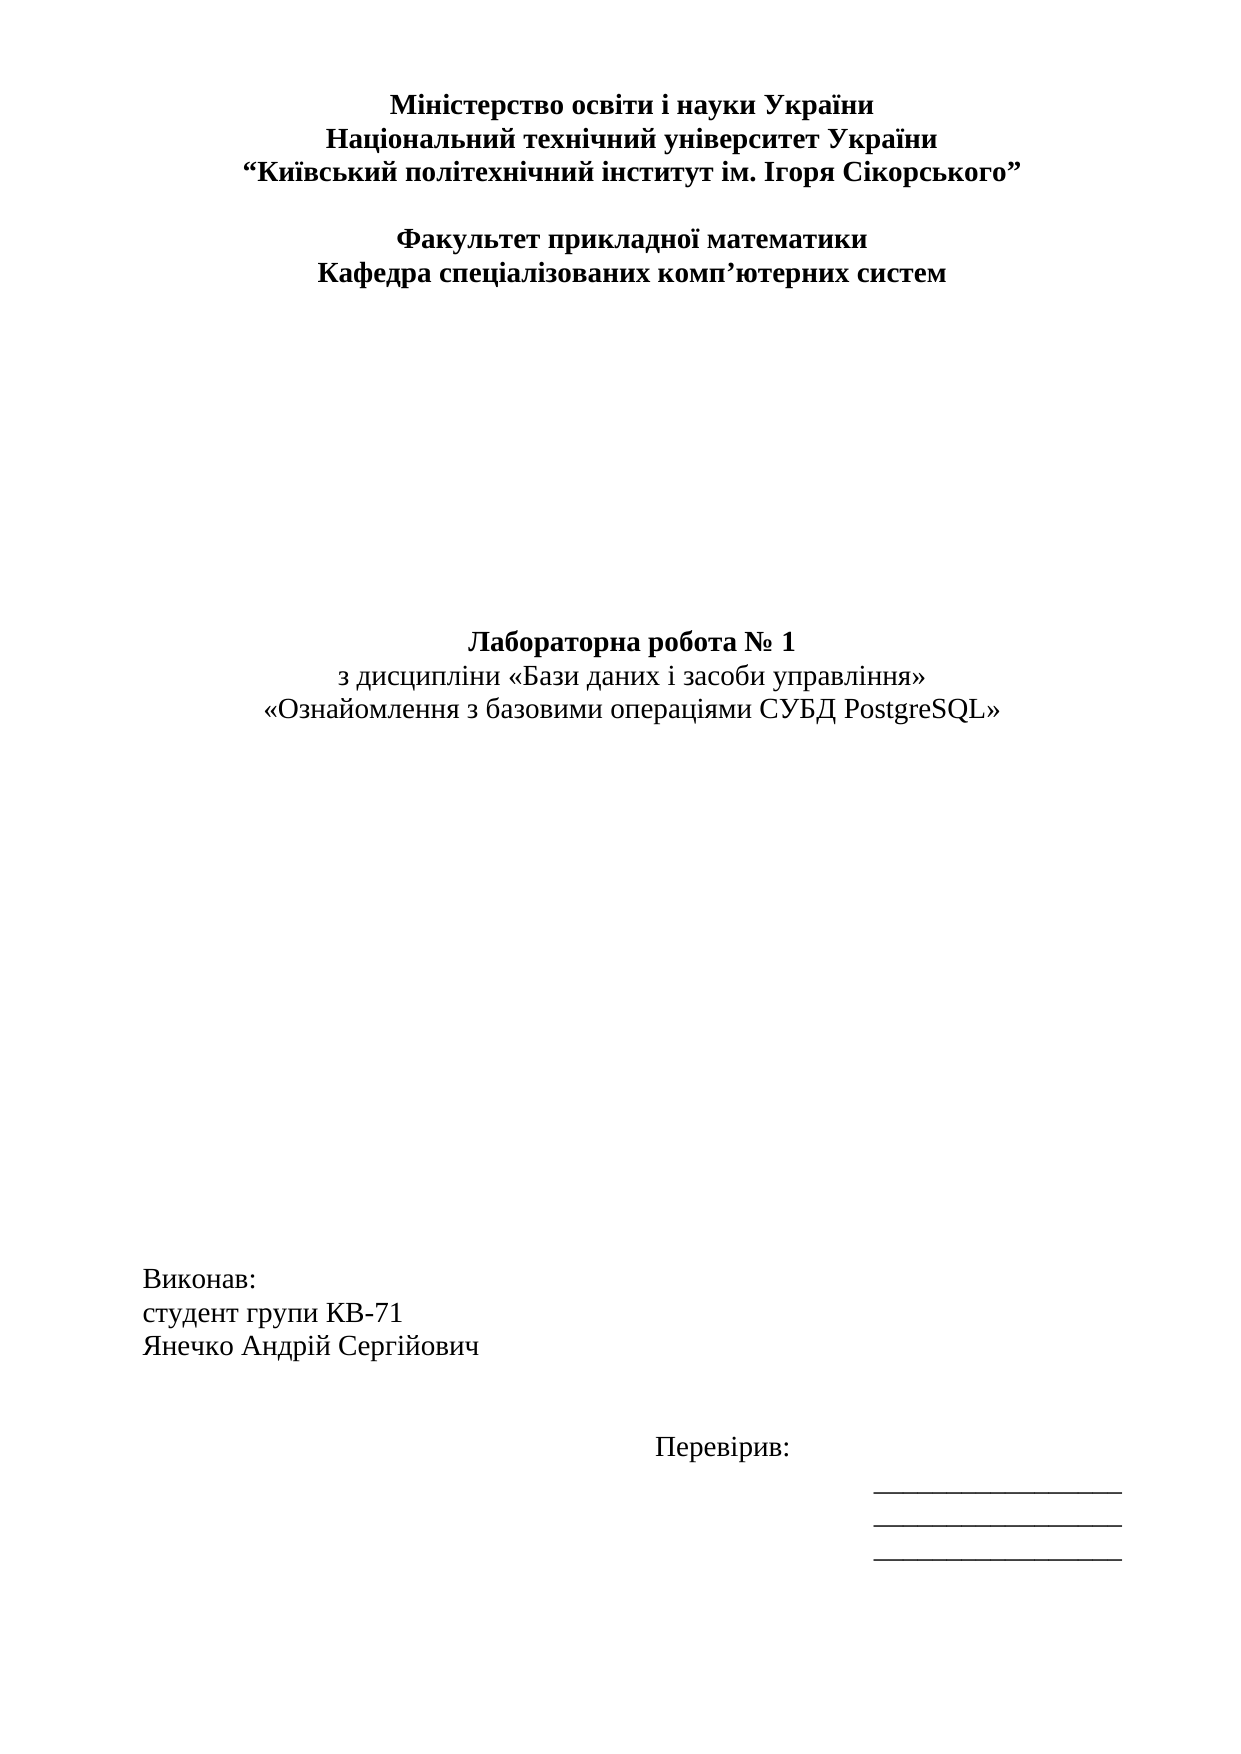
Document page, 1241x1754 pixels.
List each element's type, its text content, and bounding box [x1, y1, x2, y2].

text Національний технічний університет України [142, 121, 1121, 154]
text _________________ [142, 1530, 1121, 1563]
text _________________ [142, 1496, 1121, 1530]
text “Київський політехнічний інститут ім. Ігоря Сікорського” [142, 154, 1121, 188]
text Міністерство освіти і науки України [142, 87, 1121, 121]
text Лабораторна робота № 1 [142, 624, 1121, 658]
text Перевірив: [142, 1429, 1121, 1463]
text Кафедра спеціалізованих комп’ютерних систем [142, 255, 1121, 289]
text «Ознайомлення з базовими операціями СУБД PostgreSQL» [142, 691, 1121, 725]
text студент групи КВ-71 [142, 1295, 1121, 1328]
text Факультет прикладної математики [142, 222, 1121, 255]
text з дисципліни «Бази даних і засоби управління» [142, 658, 1121, 691]
text _________________ [142, 1463, 1121, 1496]
text Виконав: [142, 1261, 1121, 1295]
text Янечко Андрій Сергійович [142, 1328, 1121, 1362]
